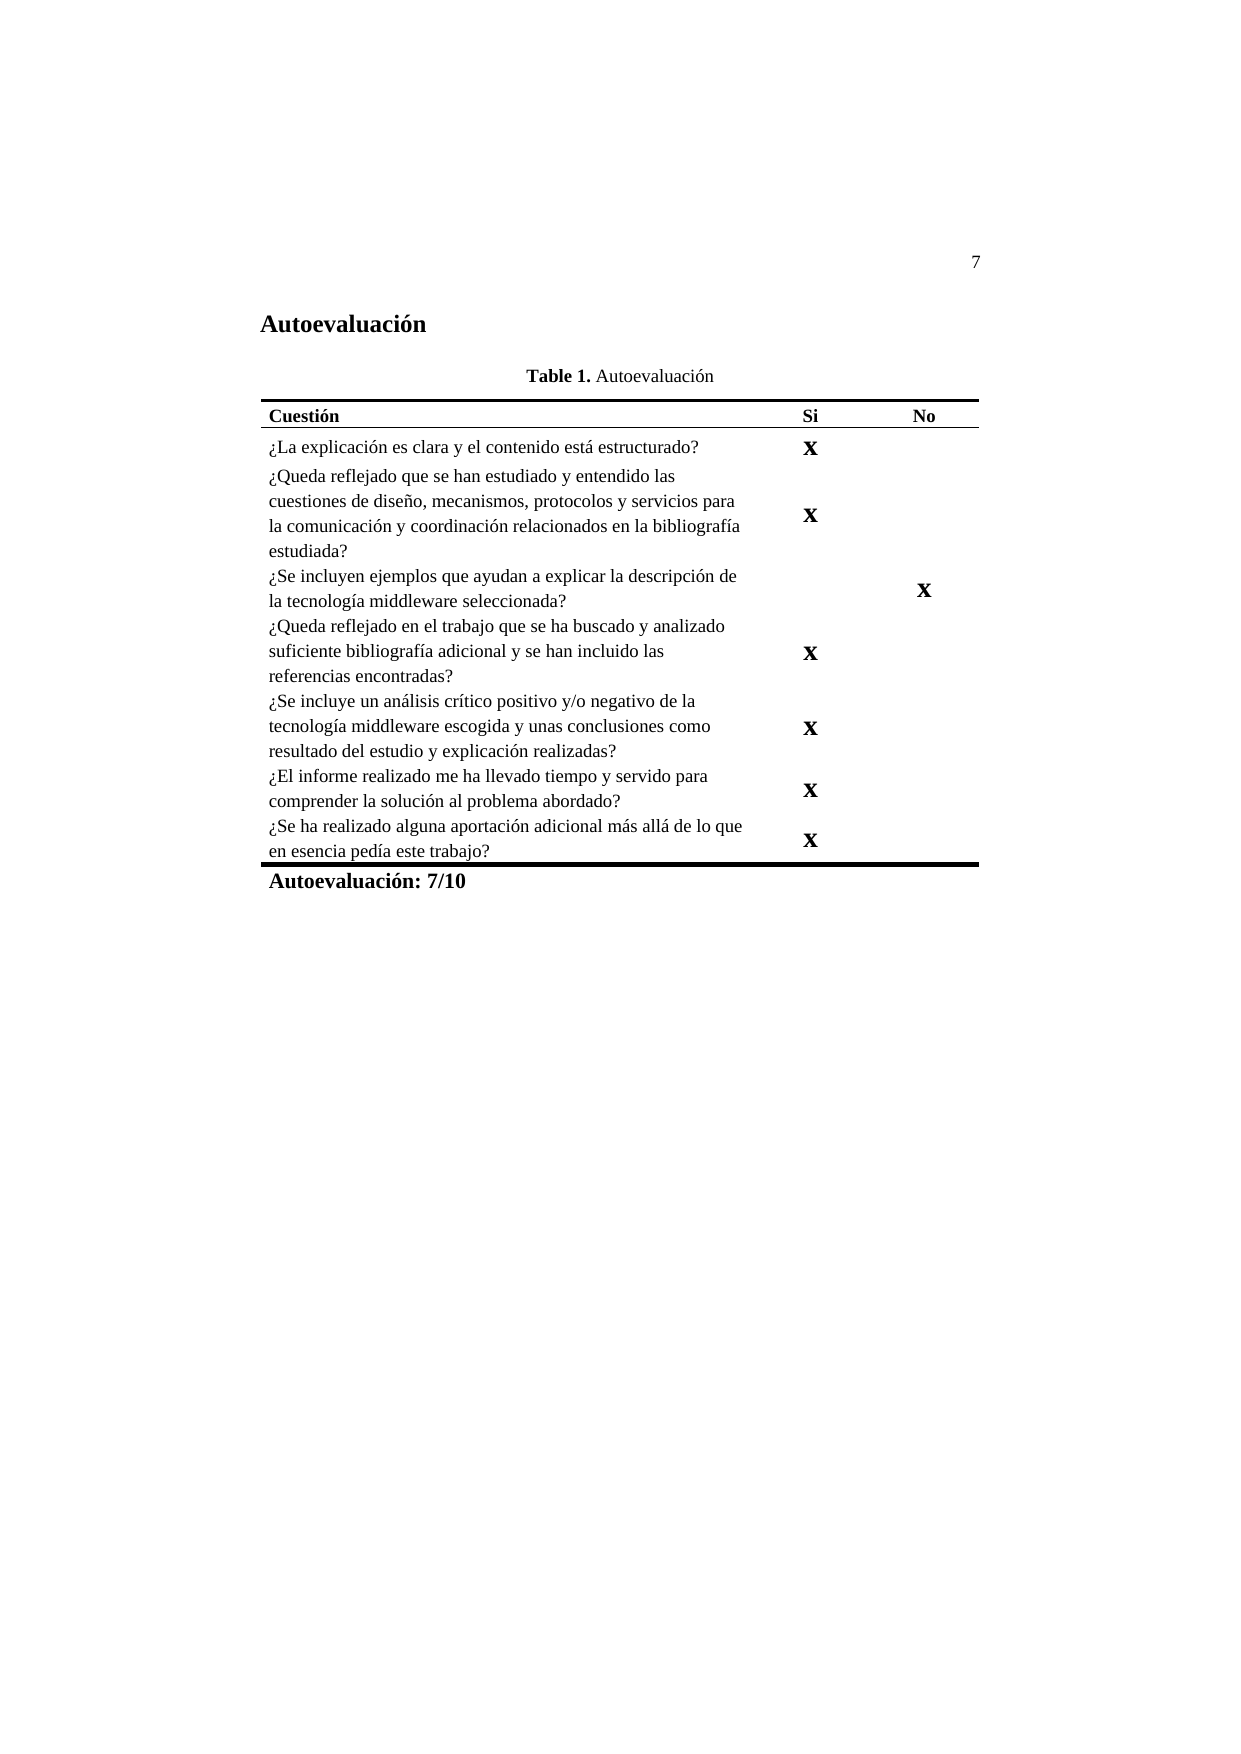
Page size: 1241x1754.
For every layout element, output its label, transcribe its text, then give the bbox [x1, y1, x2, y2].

table_cell ¿Se incluye un análisis crítico positivo y/o negativo de la tecnología middleware escogida y unas conclusiones como resultado del estudio y explicación realizadas? [261, 687, 751, 762]
table_cell [869, 612, 979, 687]
table_cell [751, 562, 869, 612]
table_cell x [751, 762, 869, 812]
subtitle Autoevaluación [260, 307, 980, 338]
table_cell [869, 687, 979, 762]
table_header Si [751, 402, 869, 427]
table_cell ¿El informe realizado me ha llevado tiempo y servido para comprender la solución al problema abordado? [261, 762, 751, 812]
table_cell ¿La explicación es clara y el contenido está estructurado? [261, 428, 751, 462]
table_cell [869, 762, 979, 812]
table_cell x [869, 562, 979, 612]
table_header Autoevaluación: 7/10 [261, 867, 979, 895]
table_cell x [751, 812, 869, 862]
table_header Cuestión [261, 402, 751, 427]
table_cell x [751, 428, 869, 462]
table_cell x [751, 462, 869, 562]
table_cell ¿Se incluyen ejemplos que ayudan a explicar la descripción de la tecnología middleware seleccionada? [261, 562, 751, 612]
table_cell [869, 428, 979, 462]
table_cell ¿Se ha realizado alguna aportación adicional más allá de lo que en esencia pedía este trabajo? [261, 812, 751, 862]
table_cell x [751, 687, 869, 762]
text Table 1. Autoevaluación [260, 363, 980, 386]
table_cell ¿Queda reflejado que se han estudiado y entendido las cuestiones de diseño, mecanismos, protocolos y servicios para la comunicación y coordinación relacionados en la bibliografía estudiada? [261, 462, 751, 562]
table_cell [869, 462, 979, 562]
table_cell [869, 812, 979, 862]
table_cell x [751, 612, 869, 687]
table_cell ¿Queda reflejado en el trabajo que se ha buscado y analizado suficiente bibliografía adicional y se han incluido las referencias encontradas? [261, 612, 751, 687]
table_header No [869, 402, 979, 427]
